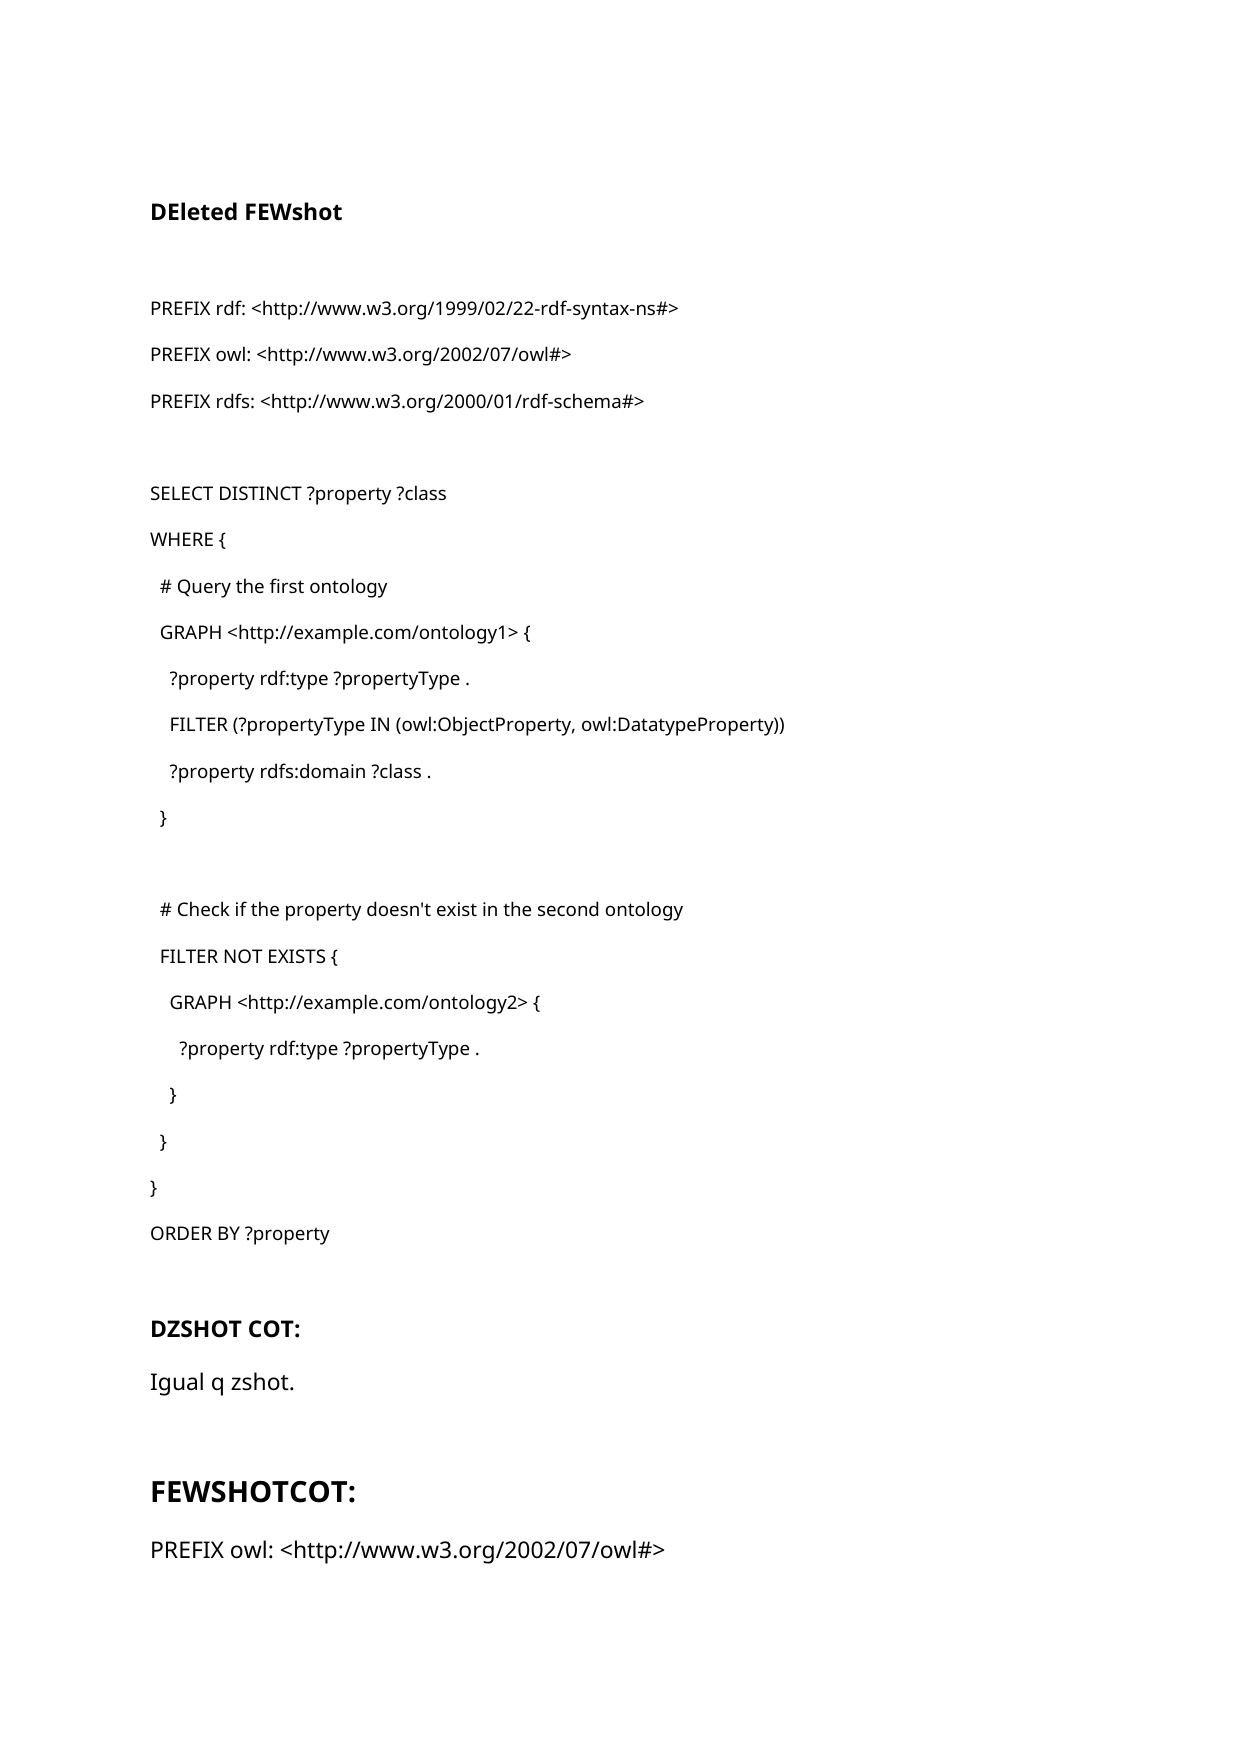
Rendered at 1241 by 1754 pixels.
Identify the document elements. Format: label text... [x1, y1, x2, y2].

text # Query the first ontology [150, 573, 1090, 598]
text SELECT DISTINCT ?property ?class [150, 480, 1090, 506]
text FILTER NOT EXISTS { [150, 943, 1090, 968]
text } [150, 804, 1090, 830]
text ?property rdfs:domain ?class . [150, 758, 1090, 783]
text ?property rdf:type ?propertyType . [150, 1035, 1090, 1061]
text PREFIX owl: <http://www.w3.org/2002/07/owl#> [150, 1534, 1090, 1566]
text DEleted FEWshot [150, 196, 1090, 227]
text ORDER BY ?property [150, 1220, 1090, 1246]
text GRAPH <http://example.com/ontology2> { [150, 989, 1090, 1015]
text PREFIX rdf: <http://www.w3.org/1999/02/22-rdf-syntax-ns#> [150, 295, 1090, 321]
text FEWSHOTCOT: [150, 1472, 1090, 1511]
text Igual q zshot. [150, 1366, 1090, 1397]
text } [150, 1082, 1090, 1107]
text GRAPH <http://example.com/ontology1> { [150, 619, 1090, 645]
text # Check if the property doesn't exist in the second ontology [150, 897, 1090, 922]
text WHERE { [150, 527, 1090, 552]
text DZSHOT COT: [150, 1313, 1090, 1344]
text FILTER (?propertyType IN (owl:ObjectProperty, owl:DatatypeProperty)) [150, 712, 1090, 737]
text } [150, 1174, 1090, 1200]
text PREFIX owl: <http://www.w3.org/2002/07/owl#> [150, 342, 1090, 367]
text PREFIX rdfs: <http://www.w3.org/2000/01/rdf-schema#> [150, 388, 1090, 413]
text ?property rdf:type ?propertyType . [150, 665, 1090, 691]
text } [150, 1128, 1090, 1153]
